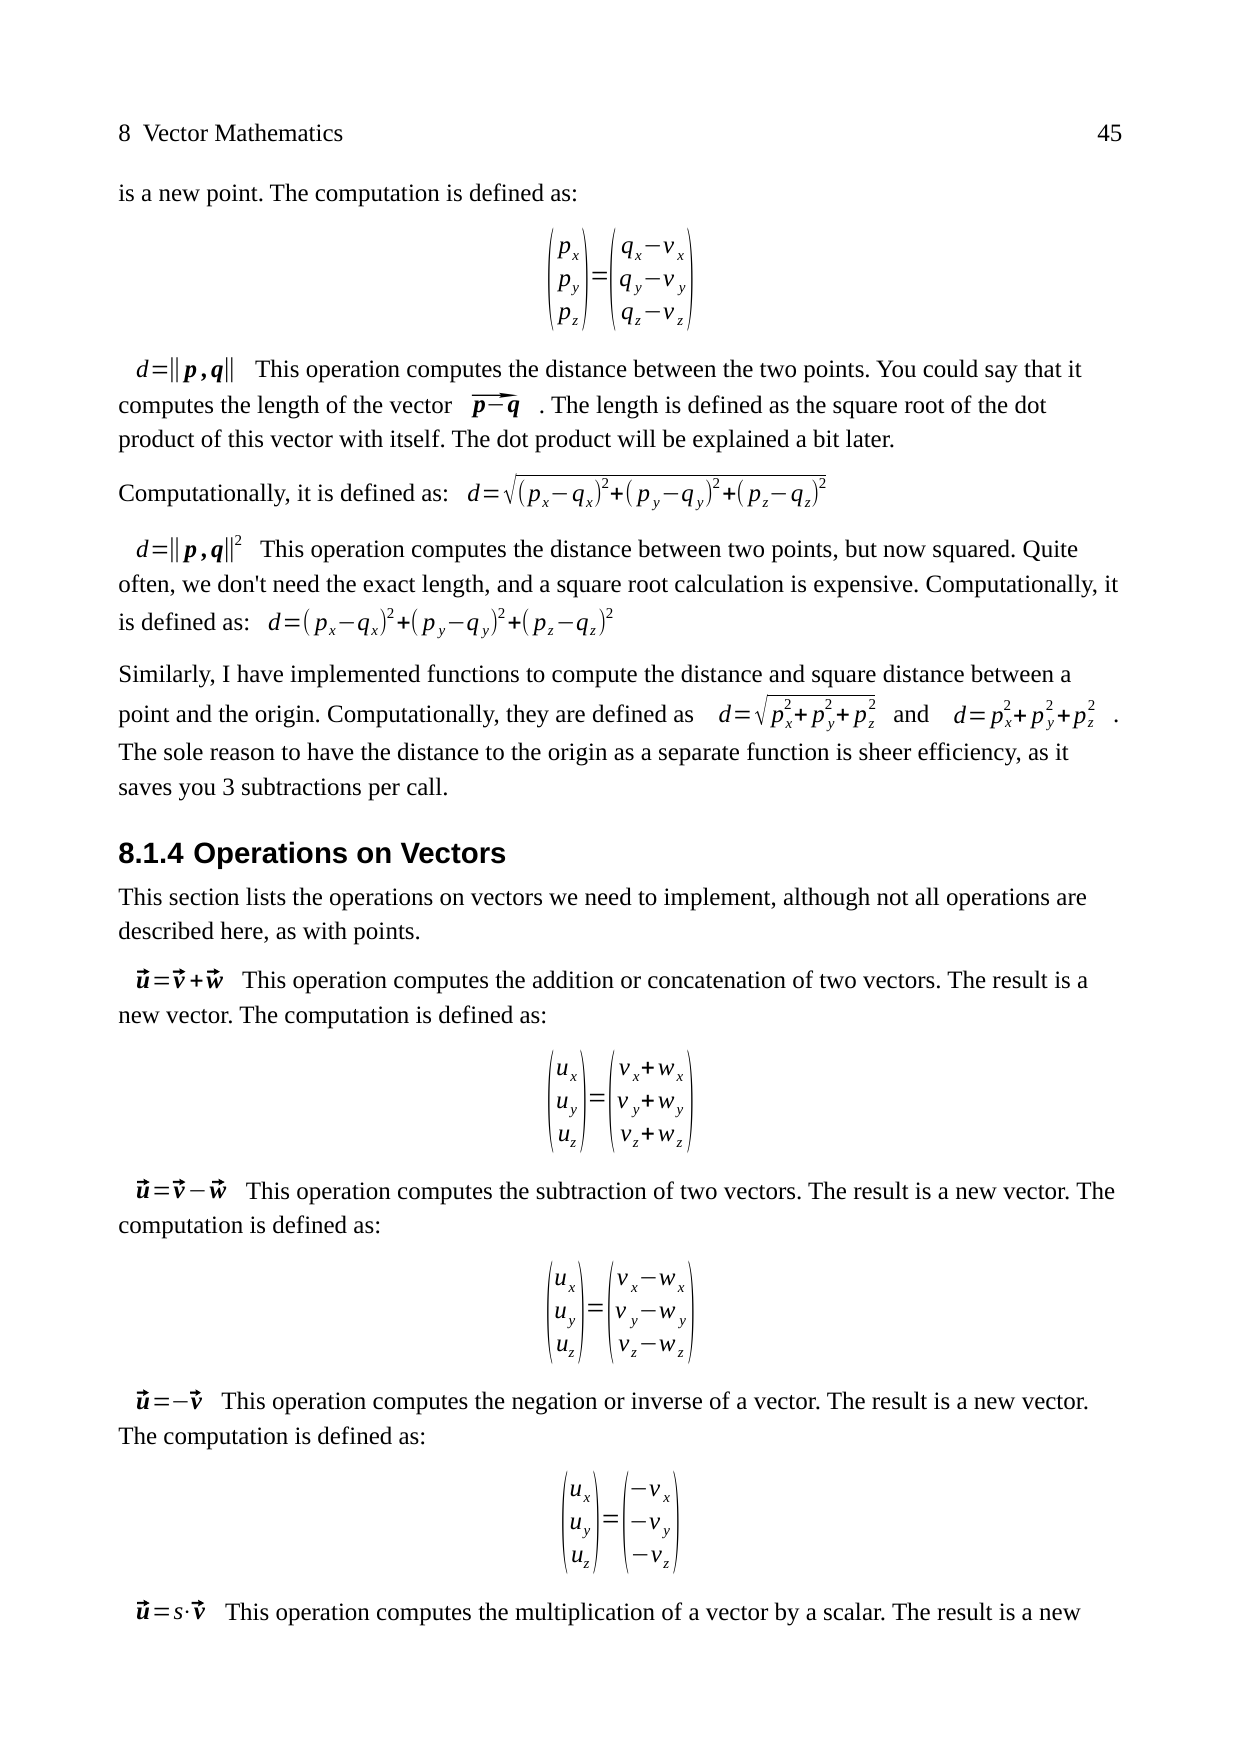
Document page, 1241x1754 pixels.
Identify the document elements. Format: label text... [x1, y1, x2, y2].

text This operation computes the distance between the two points. You could say that it computes the length of the vector. The length is defined as the square root of the dot product of this vector with itself. The dot product will be explained a bit later. [118, 354, 1122, 453]
text This operation computes the addition or concatenation of two vectors. The result is a new vector. The computation is defined as: [118, 965, 1122, 1028]
subtitle Operations on Vectors [118, 836, 1122, 869]
text Similarly, I have implemented functions to compute the distance and square distance between a point and the origin. Computationally, they are defined as and . The sole reason to have the distance to the origin as a separate function is sheer efficiency, as it saves you 3 subtractions per call. [118, 659, 1122, 801]
text This operation computes the multiplication of a vector by a scalar. The result is a new [118, 1597, 1122, 1626]
text This operation computes the subtraction of two vectors. The result is a new vector. The computation is defined as: [118, 1176, 1122, 1239]
text Computationally, it is defined as: [118, 473, 1122, 511]
text This operation computes the negation or inverse of a vector. The result is a new vector. The computation is defined as: [118, 1386, 1122, 1449]
text is a new point. The computation is defined as: [118, 178, 1122, 207]
text This operation computes the distance between two points, but now squared. Quite often, we don't need the exact length, and a square root calculation is expensive. Computationally, it is defined as: [118, 531, 1122, 639]
text This section lists the operations on vectors we need to implement, although not all operations are described here, as with points. [118, 882, 1122, 945]
